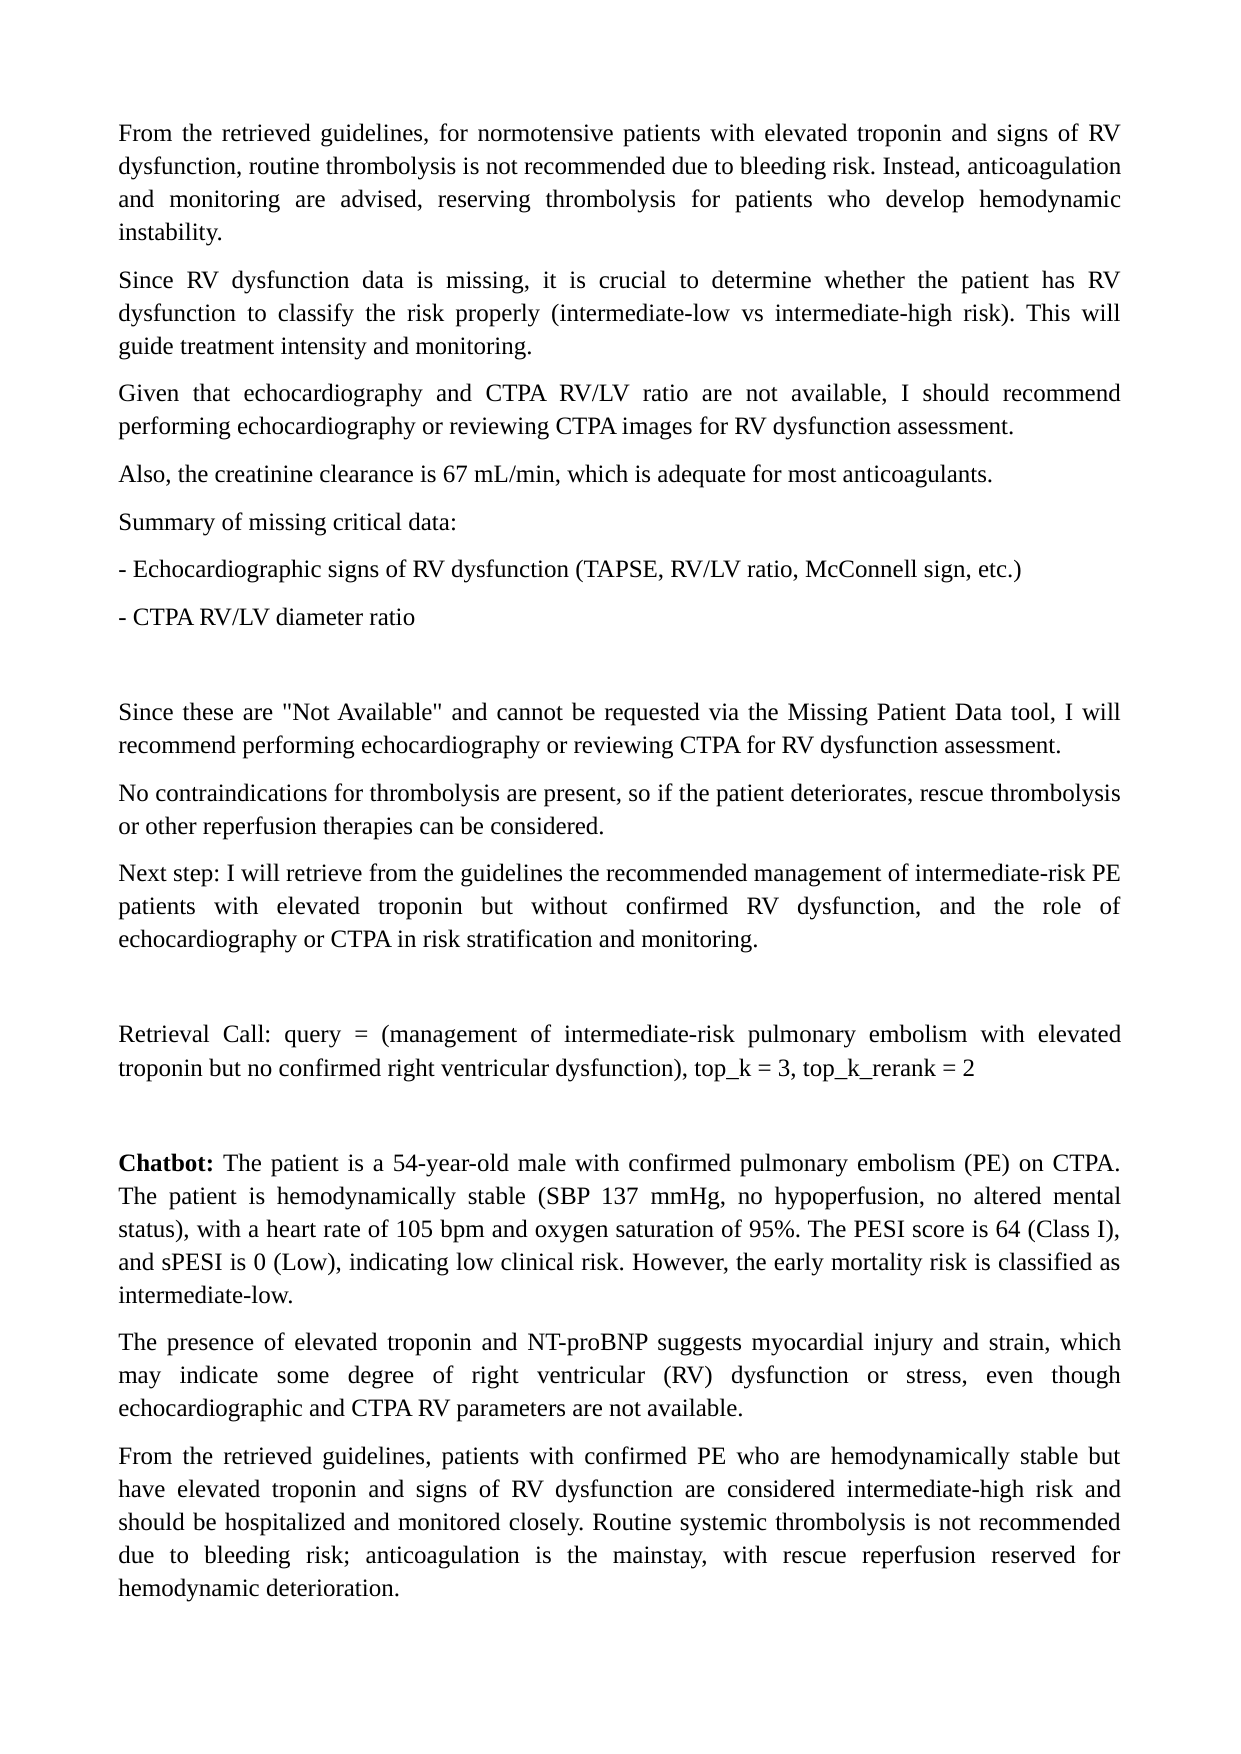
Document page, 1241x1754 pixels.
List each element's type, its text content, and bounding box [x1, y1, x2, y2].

text From the retrieved guidelines, for normotensive patients with elevated troponin and signs of RV dysfunction, routine thrombolysis is not recommended due to bleeding risk. Instead, anticoagulation and monitoring are advised, reserving thrombolysis for patients who develop hemodynamic instability. [118, 118, 1122, 246]
text Since RV dysfunction data is missing, it is crucial to determine whether the patient has RV dysfunction to classify the risk properly (intermediate-low vs intermediate-high risk). This will guide treatment intensity and monitoring. [118, 265, 1122, 359]
text Retrieval Call: query = (management of intermediate-risk pulmonary embolism with elevated troponin but no confirmed right ventricular dysfunction), top_k = 3, top_k_rerank = 2 [118, 1019, 1122, 1081]
text Also, the creatinine clearance is 67 mL/min, which is adequate for most anticoagulants. [118, 459, 1122, 488]
text No contraindications for thrombolysis are present, so if the patient deteriorates, rescue thrombolysis or other reperfusion therapies can be considered. [118, 778, 1122, 839]
text From the retrieved guidelines, patients with confirmed PE who are hemodynamically stable but have elevated troponin and signs of RV dysfunction are considered intermediate-high risk and should be hospitalized and monitored closely. Routine systemic thrombolysis is not recommended due to bleeding risk; anticoagulation is the mainstay, with rescue reperfusion reserved for hemodynamic deterioration. [118, 1441, 1122, 1602]
text The presence of elevated troponin and NT-proBNP suggests myocardial injury and strain, which may indicate some degree of right ventricular (RV) dysfunction or stress, even though echocardiographic and CTPA RV parameters are not available. [118, 1327, 1122, 1422]
text - Echocardiographic signs of RV dysfunction (TAPSE, RV/LV ratio, McConnell sign, etc.) [118, 554, 1122, 583]
text Since these are "Not Available" and cannot be requested via the Missing Patient Data tool, I will recommend performing echocardiography or reviewing CTPA for RV dysfunction assessment. [118, 697, 1122, 759]
text Next step: I will retrieve from the guidelines the recommended management of intermediate-risk PE patients with elevated troponin but without confirmed RV dysfunction, and the role of echocardiography or CTPA in risk stratification and monitoring. [118, 858, 1122, 953]
text Given that echocardiography and CTPA RV/LV ratio are not available, I should recommend performing echocardiography or reviewing CTPA images for RV dysfunction assessment. [118, 378, 1122, 440]
text Summary of missing critical data: [118, 507, 1122, 535]
text - CTPA RV/LV diameter ratio [118, 602, 1122, 631]
text Chatbot: The patient is a 54-year-old male with confirmed pulmonary embolism (PE) on CTPA. The patient is hemodynamically stable (SBP 137 mmHg, no hypoperfusion, no altered mental status), with a heart rate of 105 bpm and oxygen saturation of 95%. The PESI score is 64 (Class I), and sPESI is 0 (Low), indicating low clinical risk. However, the early mortality risk is classified as intermediate-low. [118, 1148, 1122, 1309]
